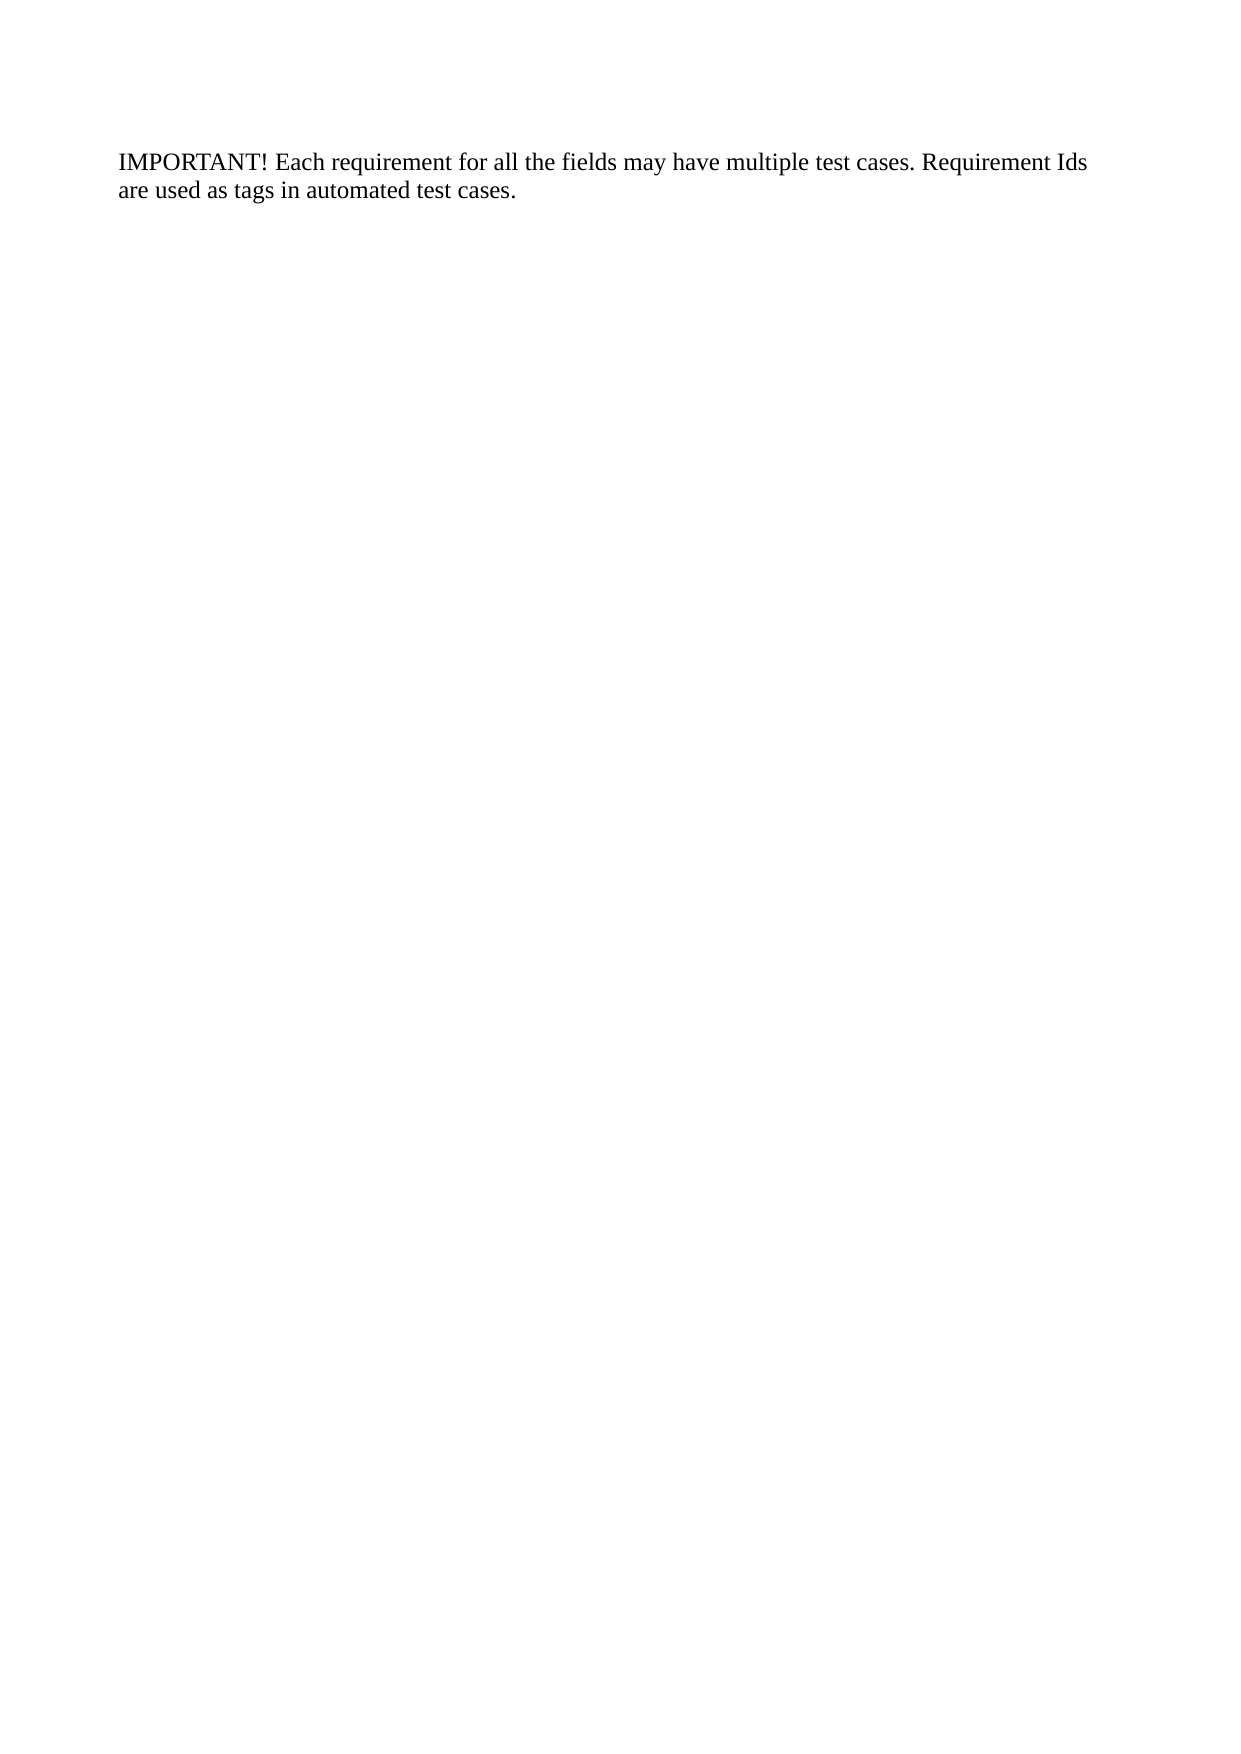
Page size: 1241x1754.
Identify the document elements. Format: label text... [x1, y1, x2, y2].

text IMPORTANT! Each requirement for all the fields may have multiple test cases. Requirement Ids are used as tags in automated test cases. [118, 147, 1122, 204]
